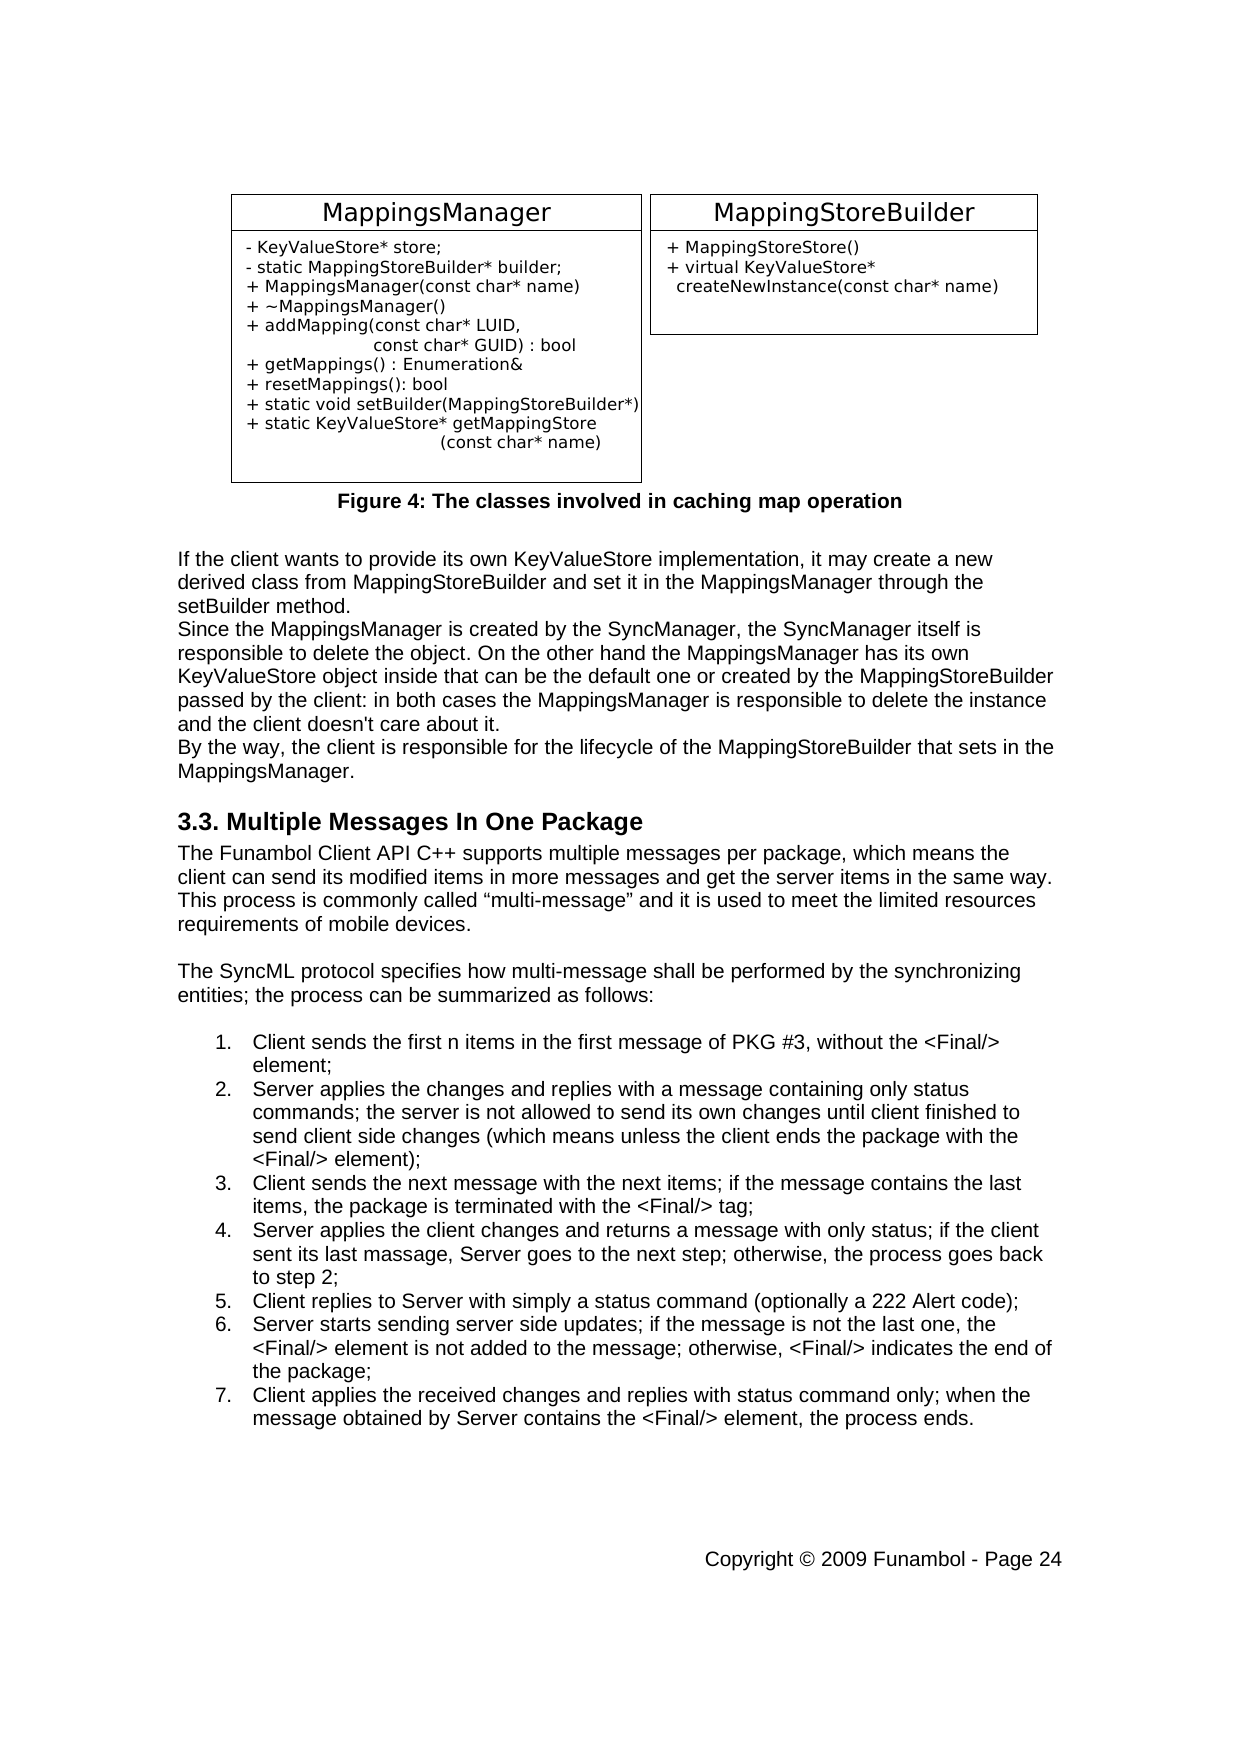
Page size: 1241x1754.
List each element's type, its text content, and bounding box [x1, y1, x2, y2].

text The SyncML protocol specifies how multi-message shall be performed by the synchronizing entities; the process can be summarized as follows: [177, 959, 1063, 1007]
list Client sends the next message with the next items; if the message contains the last items, the package is terminated with the <Final/> tag; [215, 1171, 1063, 1218]
text [179, 177, 1061, 202]
list Server applies the changes and replies with a message containing only status commands; the server is not allowed to send its own changes until client finished to send client side changes (which means unless the client ends the package with the <Final/> element); [215, 1077, 1063, 1171]
text The Funambol Client API C++ supports multiple messages per package, which means the client can send its modified items in more messages and get the server items in the same way. This process is commonly called “multi-message” and it is used to meet the limited resources requirements of mobile devices. [177, 842, 1063, 936]
text [179, 513, 1061, 523]
list Client sends the first n items in the first message of PKG #3, without the <Final/> element; [215, 1030, 1063, 1077]
text Figure 4: The classes involved in caching map operation [179, 202, 1061, 513]
list Client applies the received changes and replies with status command only; when the message obtained by Server contains the <Final/> element, the process ends. [215, 1383, 1063, 1430]
subtitle Multiple Messages In One Package [177, 808, 1063, 836]
list Server applies the client changes and returns a message with only status; if the client sent its last massage, Server goes to the next step; otherwise, the process goes back to step 2; [215, 1218, 1063, 1289]
list Server starts sending server side updates; if the message is not the last one, the <Final/> element is not added to the message; otherwise, <Final/> indicates the end of the package; [215, 1313, 1063, 1383]
text By the way, the client is responsible for the lifecycle of the MappingStoreBuilder that sets in the MappingsManager. [177, 736, 1063, 783]
text Since the MappingsManager is created by the SyncManager, the SyncManager itself is responsible to delete the object. On the other hand the MappingsManager has its own KeyValueStore object inside that can be the default one or created by the MappingStoreBuilder passed by the client: in both cases the MappingsManager is responsible to delete the instance and the client doesn't care about it. [177, 618, 1063, 736]
text If the client wants to provide its own KeyValueStore implementation, it may create a new derived class from MappingStoreBuilder and set it in the MappingsManager through the setBuilder method. [177, 177, 1063, 618]
list Client replies to Server with simply a status command (optionally a 222 Alert code); [215, 1289, 1063, 1313]
